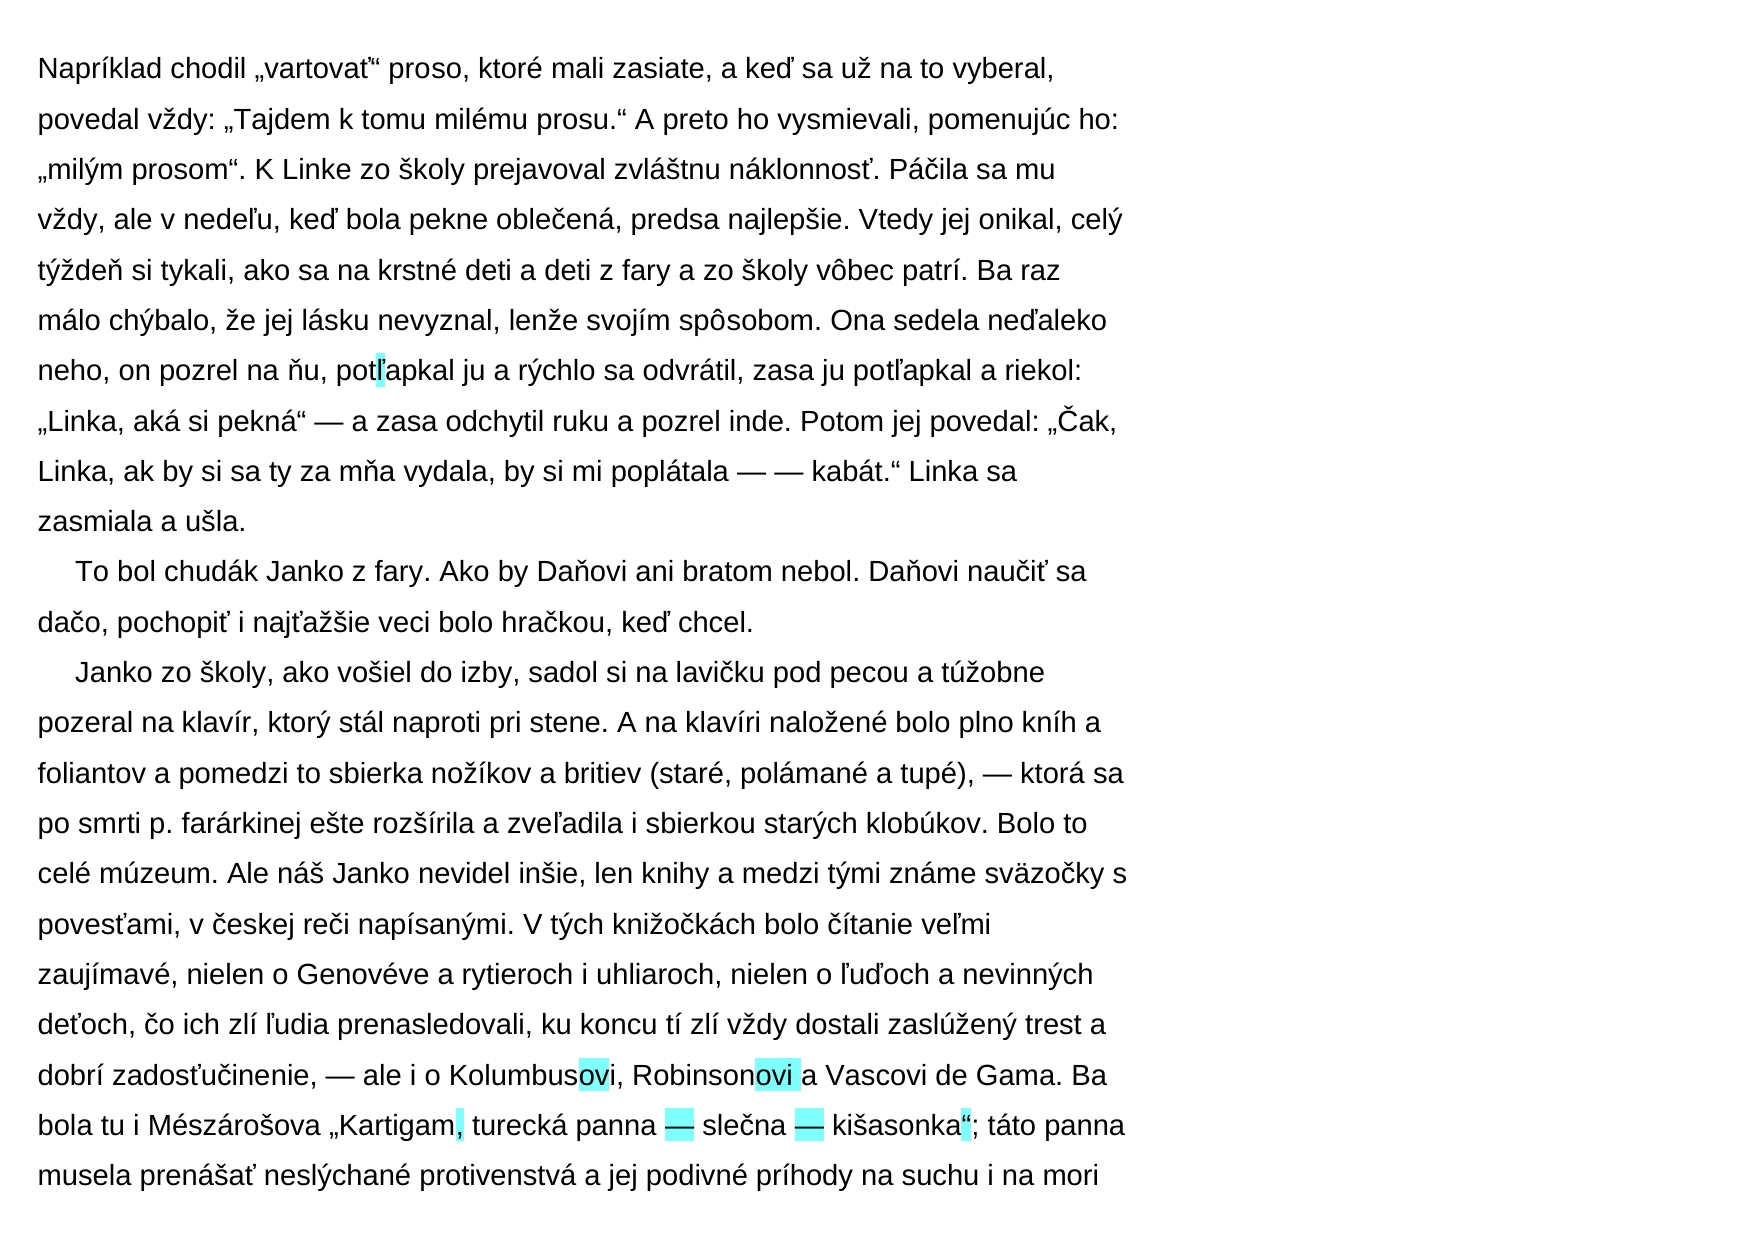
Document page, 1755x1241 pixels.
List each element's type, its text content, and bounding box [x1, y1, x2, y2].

text Napríklad chodil „vartovať“ pro­so, ktoré mali zasiate, a keď sa už na to vyberal, povedal vždy: „Tajdem k tomu milému prosu.“ A preto ho vysmievali, pomenujúc ho: „milým prosom“. K Linke zo školy prejavoval zvláštnu náklonnosť. Páčila sa mu vždy, ale v nedeľu, keď bola pekne oblečená, predsa najlepšie. Vtedy jej onikal, celý týždeň si tykali, ako sa na krstné deti a deti z fary a zo školy vôbec patrí. Ba raz málo chýbalo, že jej lásku nevyznal, lenže svojím spô­sobom. Ona sedela neďaleko neho, on pozrel na ňu, potľapkal ju a rýchlo sa odvrátil, zasa ju po­tľapkal a riekol: „Linka, aká si pekná“ — a zasa odchytil ruku a pozrel inde. Potom jej povedal: „Čak, Linka, ak by si sa ty za mňa vydala, by si mi poplátala — — kabát.“ Linka sa zasmiala a ušla. [37, 51, 1130, 538]
text To bol chudák Janko z fary. Ako by Daňovi ani bratom nebol. Daňovi naučiť sa dačo, pochopiť i najťažšie veci bolo hračkou, keď chcel. [37, 554, 1130, 638]
text Janko zo školy, ako vošiel do izby, sadol si na lavičku pod pecou a túžobne pozeral na klavír, ktorý stál naproti pri stene. A na klavíri naložené bolo plno kníh a foliantov a pomedzi to sbierka nožíkov a britiev (staré, polámané a tupé), — ktorá sa po smrti p. farárkinej ešte rozšírila a zve­ľadila i sbierkou starých klobúkov. Bolo to celé múzeum. Ale náš Janko nevidel inšie, len knihy a medzi tými známe sväzočky s povesťami, v českej reči napísanými. V tých knižočkách bolo čítanie veľmi zaujímavé, nielen o Genovéve a rytieroch i uhliaroch, nielen o ľuďoch a nevinných deťoch, čo ich zlí ľudia prenasledovali, ku koncu tí zlí vždy dostali zaslúžený trest a dobrí zadosťučine­nie, — ale i o Kolumbusovi, Robinsonovi a Vascovi de Gama. Ba bola tu i Mészárošova „Kartigam, turecká panna — slečna — kišasonka“; táto panna musela prenášať neslýchané protivenstvá a jej podivné príhody na suchu i na mori [37, 655, 1130, 1192]
